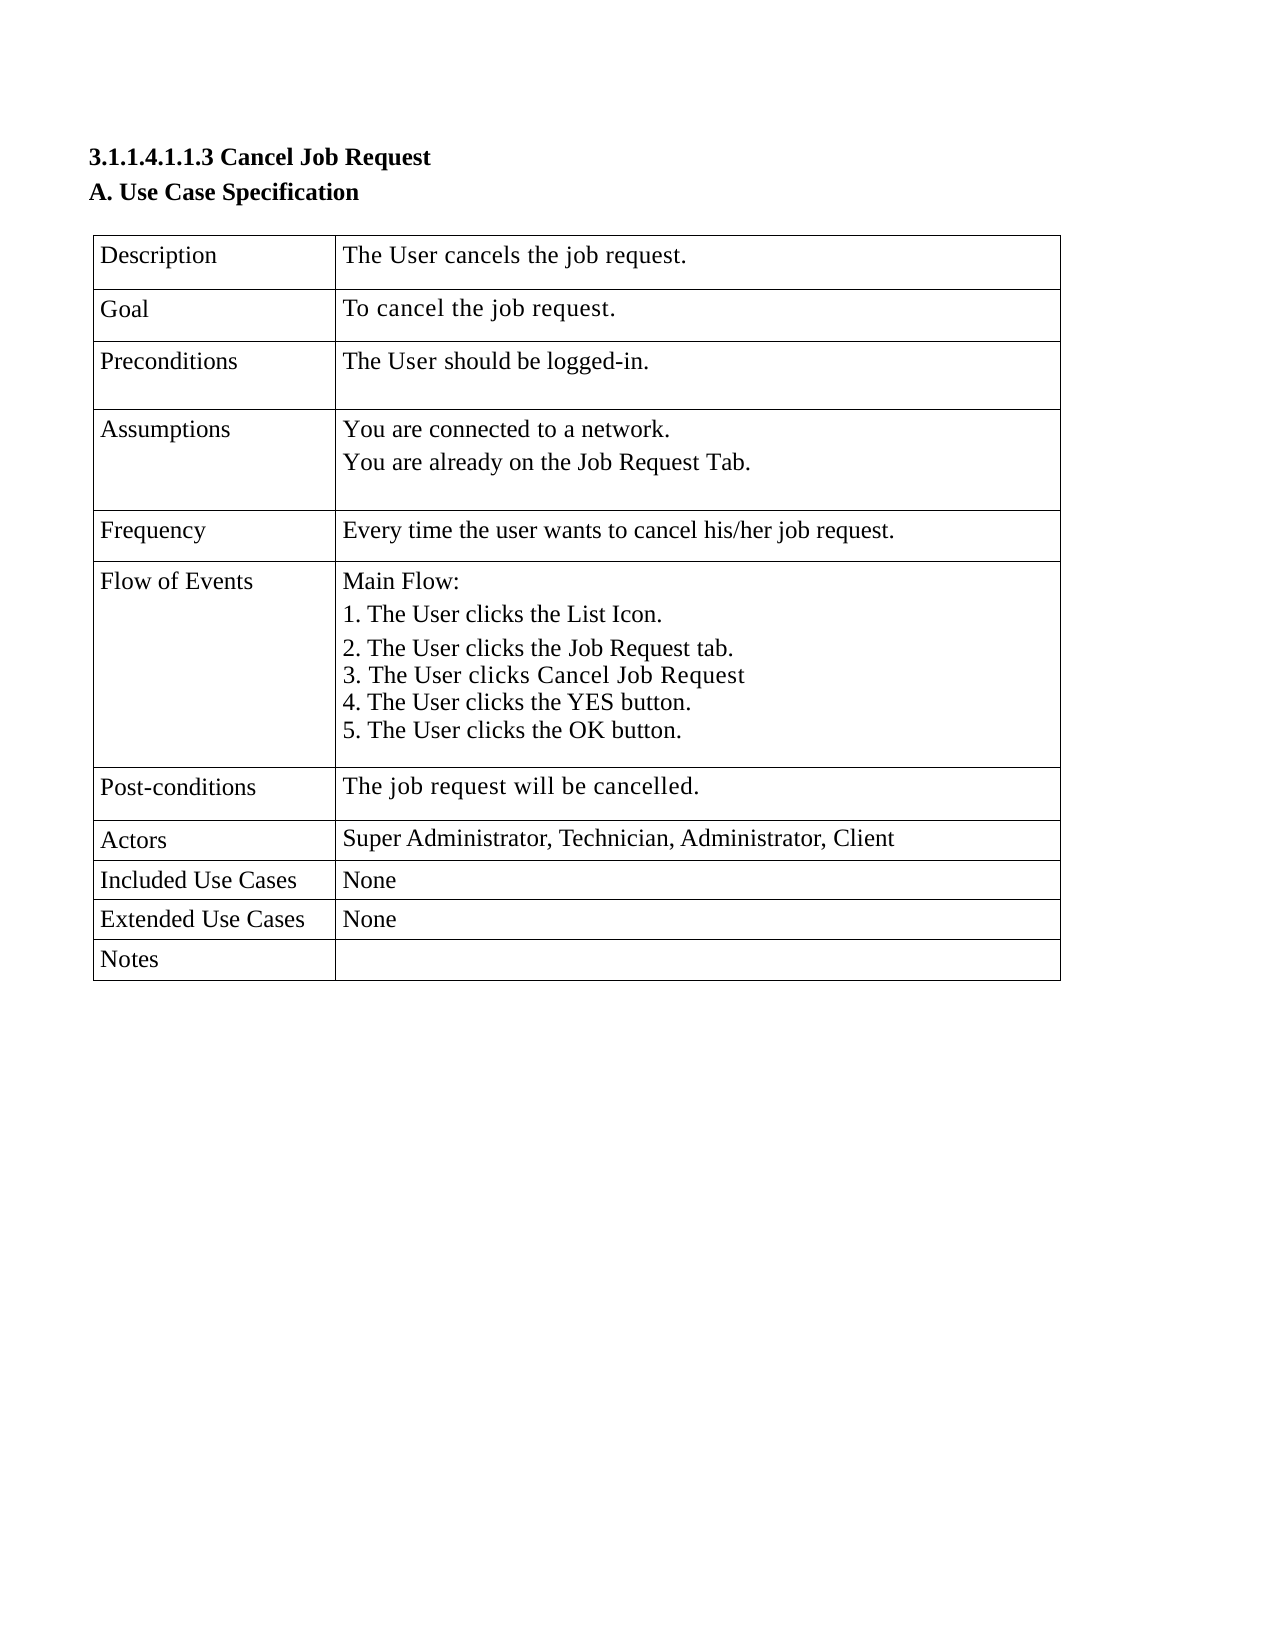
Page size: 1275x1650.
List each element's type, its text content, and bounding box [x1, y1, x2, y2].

table_cell Flow of Events [94, 562, 335, 767]
table_cell Super Administrator, Technician, Administrator, Client [336, 821, 1060, 859]
table_cell [336, 940, 1060, 980]
table_cell Assumptions [94, 410, 335, 509]
text A. Use Case Specification [88, 177, 1186, 206]
table_cell Main Flow: 1. The User clicks the List Icon. 2. The User clicks the Job Request tab. 3. The User clicks Cancel Job Request 4. The User clicks the YES button. 5. The User clicks the OK button. [336, 562, 1060, 767]
table_cell Actors [94, 821, 335, 859]
table_cell The User should be logged-in. [336, 342, 1060, 409]
table_cell Goal [94, 290, 335, 341]
table_cell Extended Use Cases [94, 900, 335, 939]
table_cell None [336, 900, 1060, 939]
table_cell Post-conditions [94, 768, 335, 820]
table_cell Included Use Cases [94, 861, 335, 899]
table_cell The job request will be cancelled. [336, 768, 1060, 820]
table_cell To cancel the job request. [336, 290, 1060, 341]
table_cell Notes [94, 940, 335, 980]
table_cell None [336, 861, 1060, 899]
text 3.1.1.4.1.1.3 Cancel Job Request [88, 142, 1186, 171]
table_cell Every time the user wants to cancel his/her job request. [336, 511, 1060, 561]
table_header The User cancels the job request. [336, 236, 1060, 289]
table_cell Frequency [94, 511, 335, 561]
table_header Description [94, 236, 335, 289]
table_cell You are connected to a network. You are already on the Job Request Tab. [336, 410, 1060, 509]
table_cell Preconditions [94, 342, 335, 409]
